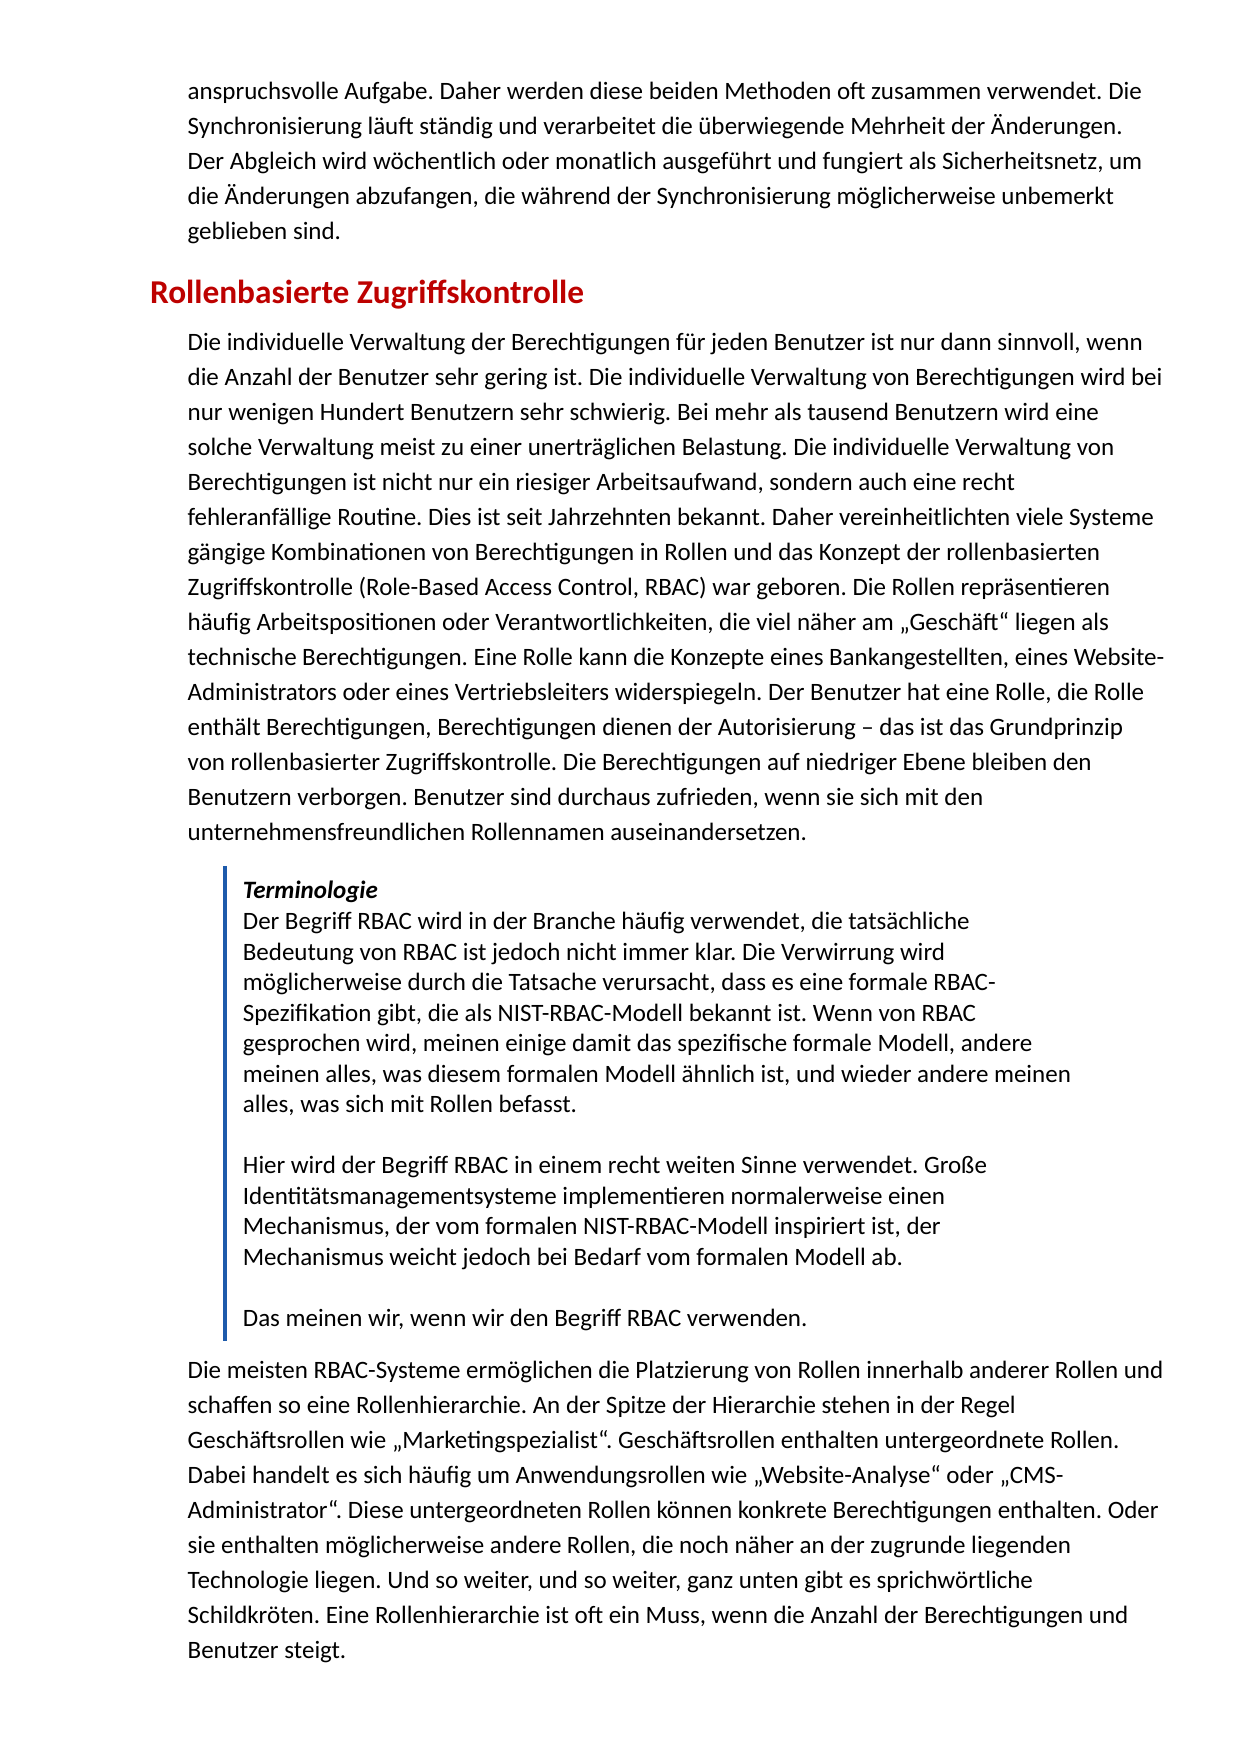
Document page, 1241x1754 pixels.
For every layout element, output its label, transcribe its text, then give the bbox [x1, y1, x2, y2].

text Die individuelle Verwaltung der Berechtigungen für jeden Benutzer ist nur dann sinnvoll, wenn die Anzahl der Benutzer sehr gering ist. Die individuelle Verwaltung von Berechtigungen wird bei nur wenigen Hundert Benutzern sehr schwierig. Bei mehr als tausend Benutzern wird eine solche Verwaltung meist zu einer unerträglichen Belastung. Die individuelle Verwaltung von Berechtigungen ist nicht nur ein riesiger Arbeitsaufwand, sondern auch eine recht fehleranfällige Routine. Dies ist seit Jahrzehnten bekannt. Daher vereinheitlichten viele Systeme gängige Kombinationen von Berechtigungen in Rollen und das Konzept der rollenbasierten Zugriffskontrolle (Role-Based Access Control, RBAC) war geboren. Die Rollen repräsentieren häufig Arbeitspositionen oder Verantwortlichkeiten, die viel näher am „Geschäft“ liegen als technische Berechtigungen. Eine Rolle kann die Konzepte eines Bankangestellten, eines Website-Administrators oder eines Vertriebsleiters widerspiegeln. Der Benutzer hat eine Rolle, die Rolle enthält Berechtigungen, Berechtigungen dienen der Autorisierung – das ist das Grundprinzip von rollenbasierter Zugriffskontrolle. Die Berechtigungen auf niedriger Ebene bleiben den Benutzern verborgen. Benutzer sind durchaus zufrieden, wenn sie sich mit den unternehmensfreundlichen Rollennamen auseinandersetzen. [187, 326, 1165, 847]
table_header Terminologie Der Begriff RBAC wird in der Branche häufig verwendet, die tatsächliche Bedeutung von RBAC ist jedoch nicht immer klar. Die Verwirrung wird möglicherweise durch die Tatsache verursacht, dass es eine formale RBAC-Spezifikation gibt, die als NIST-RBAC-Modell bekannt ist. Wenn von RBAC gesprochen wird, meinen einige damit das spezifische formale Modell, andere meinen alles, was diesem formalen Modell ähnlich ist, und wieder andere meinen alles, was sich mit Rollen befasst. Hier wird der Begriff RBAC in einem recht weiten Sinne verwendet. Große Identitätsmanagementsysteme implementieren normalerweise einen Mechanismus, der vom formalen NIST-RBAC-Modell inspiriert ist, der Mechanismus weicht jedoch bei Bedarf vom formalen Modell ab. Das meinen wir, wenn wir den Begriff RBAC verwenden. [227, 866, 1090, 1341]
subtitle Rollenbasierte Zugriffskontrolle [150, 271, 1165, 312]
text Die meisten RBAC-Systeme ermöglichen die Platzierung von Rollen innerhalb anderer Rollen und schaffen so eine Rollenhierarchie. An der Spitze der Hierarchie stehen in der Regel Geschäftsrollen wie „Marketingspezialist“. Geschäftsrollen enthalten untergeordnete Rollen. Dabei handelt es sich häufig um Anwendungsrollen wie „Website-Analyse“ oder „CMS-Administrator“. Diese untergeordneten Rollen können konkrete Berechtigungen enthalten. Oder sie enthalten möglicherweise andere Rollen, die noch näher an der zugrunde liegenden Technologie liegen. Und so weiter, und so weiter, ganz unten gibt es sprichwörtliche Schildkröten. Eine Rollenhierarchie ist oft ein Muss, wenn die Anzahl der Berechtigungen und Benutzer steigt. [187, 1354, 1165, 1664]
text anspruchsvolle Aufgabe. Daher werden diese beiden Methoden oft zusammen verwendet. Die Synchronisierung läuft ständig und verarbeitet die überwiegende Mehrheit der Änderungen. Der Abgleich wird wöchentlich oder monatlich ausgeführt und fungiert als Sicherheitsnetz, um die Änderungen abzufangen, die während der Synchronisierung möglicherweise unbemerkt geblieben sind. [187, 75, 1165, 246]
